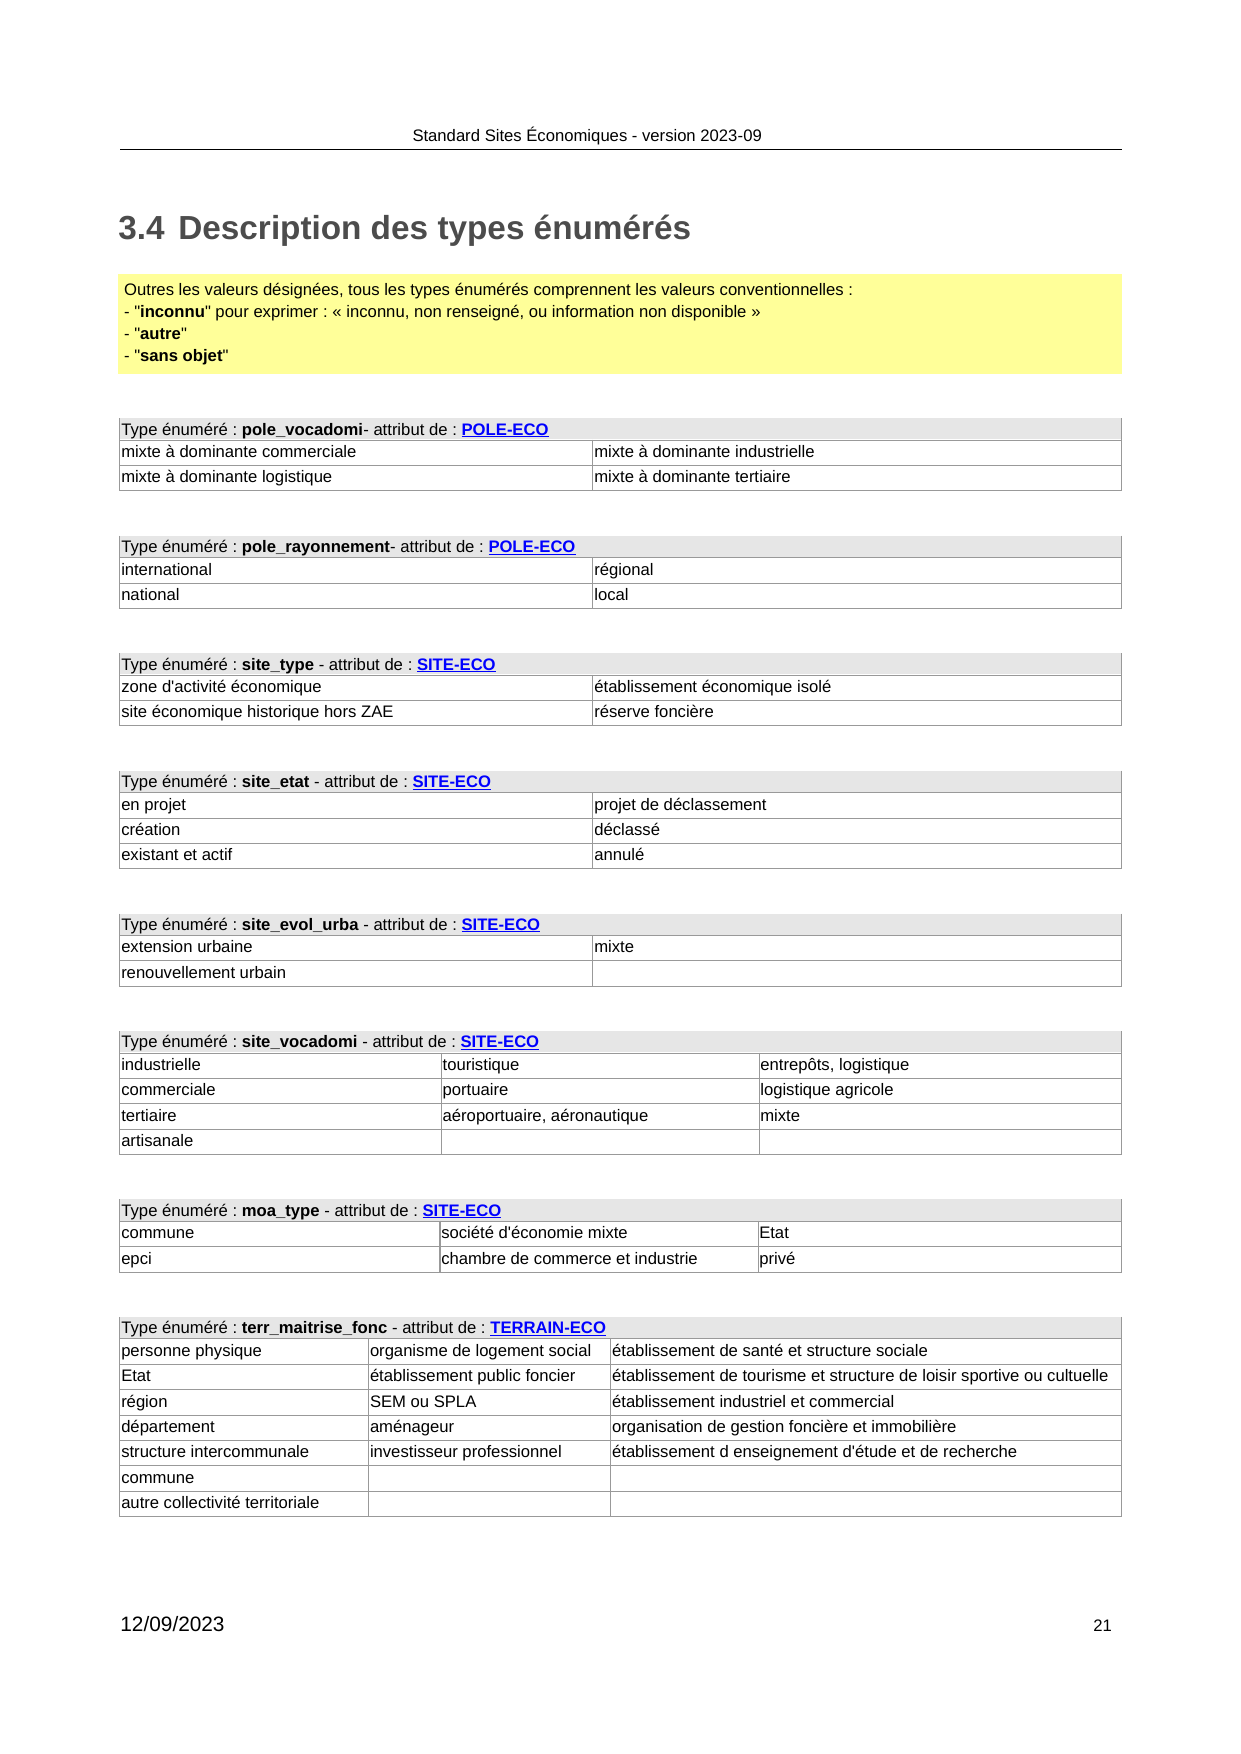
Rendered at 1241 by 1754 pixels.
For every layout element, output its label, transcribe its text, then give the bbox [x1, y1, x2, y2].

table_cell commerciale [120, 1079, 441, 1103]
table_cell département [120, 1416, 368, 1440]
table_header Type énuméré : terr_maitrise_fonc - attribut de : TERRAIN-ECO [120, 1317, 1121, 1338]
table_header Outres les valeurs désignées, tous les types énumérés comprennent les valeurs conventionnelles : - "inconnu" pour exprimer : « inconnu, non renseigné, ou information non disponible » - "autre" - "sans objet" [118, 274, 1122, 374]
table_cell renouvellement urbain [120, 961, 592, 986]
table_cell touristique [442, 1054, 759, 1078]
table_cell création [120, 819, 592, 843]
table_cell déclassé [593, 819, 1121, 843]
table_cell Etat [120, 1365, 368, 1389]
table_cell établissement de santé et structure sociale [611, 1339, 1121, 1364]
table_cell extension urbaine [120, 936, 592, 960]
table_header Type énuméré : pole_rayonnement- attribut de : POLE-ECO [120, 536, 1121, 557]
table_header Type énuméré : site_etat - attribut de : SITE-ECO [120, 771, 1121, 792]
table_cell établissement public foncier [369, 1365, 610, 1389]
table_cell [442, 1130, 759, 1154]
table_cell autre collectivité territoriale [120, 1492, 368, 1516]
table_cell international [120, 558, 592, 582]
table_cell [369, 1492, 610, 1516]
table_cell région [120, 1390, 368, 1414]
table_cell entrepôts, logistique [760, 1054, 1121, 1078]
table_cell [611, 1466, 1121, 1491]
table_cell organisation de gestion foncière et immobilière [611, 1416, 1121, 1440]
table_cell industrielle [120, 1054, 441, 1078]
table_header Type énuméré : site_vocadomi - attribut de : SITE-ECO [120, 1031, 1121, 1052]
table_header Type énuméré : site_evol_urba - attribut de : SITE-ECO [120, 914, 1121, 935]
table_cell commune [120, 1222, 439, 1246]
table_cell mixte à dominante tertiaire [593, 466, 1121, 490]
table_cell [611, 1492, 1121, 1516]
table_cell tertiaire [120, 1104, 441, 1129]
table_cell logistique agricole [760, 1079, 1121, 1103]
table_cell établissement de tourisme et structure de loisir sportive ou cultuelle [611, 1365, 1121, 1389]
table_cell zone d'activité économique [120, 676, 592, 700]
table_cell structure intercommunale [120, 1441, 368, 1465]
table_cell organisme de logement social [369, 1339, 610, 1364]
table_cell société d'économie mixte [441, 1222, 758, 1246]
table_cell annulé [593, 844, 1121, 868]
table_cell établissement d enseignement d'étude et de recherche [611, 1441, 1121, 1465]
table_cell Etat [759, 1222, 1121, 1246]
table_cell établissement économique isolé [593, 676, 1121, 700]
table_cell en projet [120, 793, 592, 817]
table_header Type énuméré : site_type - attribut de : SITE-ECO [120, 653, 1121, 674]
table_cell personne physique [120, 1339, 368, 1364]
table_cell SEM ou SPLA [369, 1390, 610, 1414]
table_cell existant et actif [120, 844, 592, 868]
table_cell aménageur [369, 1416, 610, 1440]
table_cell commune [120, 1466, 368, 1491]
table_cell investisseur professionnel [369, 1441, 610, 1465]
table_cell mixte [760, 1104, 1121, 1129]
table_cell portuaire [442, 1079, 759, 1103]
table_cell régional [593, 558, 1121, 582]
table_cell site économique historique hors ZAE [120, 701, 592, 725]
table_cell [760, 1130, 1121, 1154]
table_cell [593, 961, 1121, 986]
table_cell [369, 1466, 610, 1491]
table_cell national [120, 584, 592, 608]
table_cell privé [759, 1247, 1121, 1272]
table_cell mixte [593, 936, 1121, 960]
table_header Type énuméré : pole_vocadomi- attribut de : POLE-ECO [120, 418, 1121, 439]
table_cell mixte à dominante commerciale [120, 441, 592, 465]
table_cell mixte à dominante industrielle [593, 441, 1121, 465]
subtitle Description des types énumérés [118, 208, 1122, 246]
table_cell projet de déclassement [593, 793, 1121, 817]
table_cell artisanale [120, 1130, 441, 1154]
table_cell epci [120, 1247, 439, 1272]
table_cell local [593, 584, 1121, 608]
table_cell établissement industriel et commercial [611, 1390, 1121, 1414]
table_header Type énuméré : moa_type - attribut de : SITE-ECO [120, 1199, 1121, 1221]
table_cell mixte à dominante logistique [120, 466, 592, 490]
table_cell réserve foncière [593, 701, 1121, 725]
table_cell aéroportuaire, aéronautique [442, 1104, 759, 1129]
table_cell chambre de commerce et industrie [441, 1247, 758, 1272]
